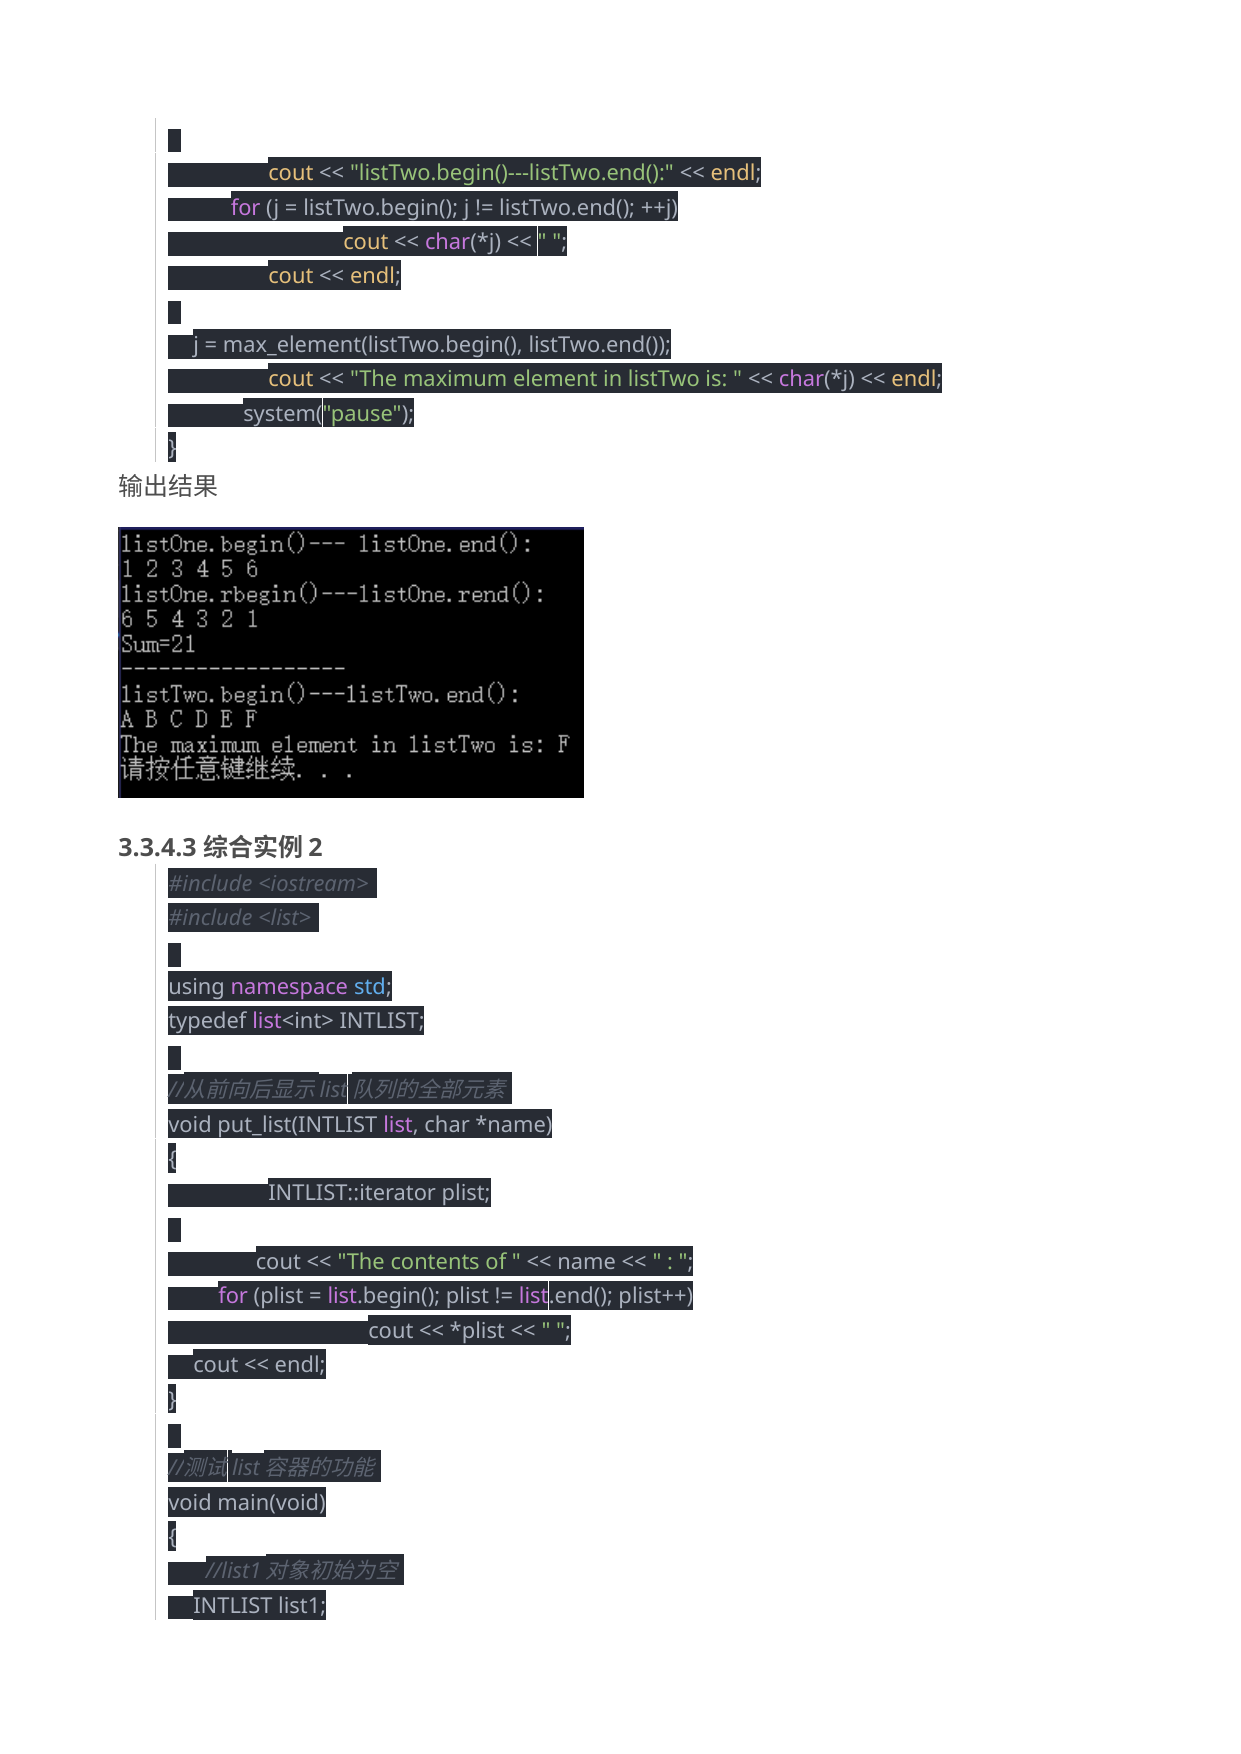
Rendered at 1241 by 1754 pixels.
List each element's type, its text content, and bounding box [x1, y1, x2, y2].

text //测试list容器的功能 [156, 1448, 1122, 1482]
picture [118, 527, 584, 798]
text [118, 1585, 155, 1620]
text void put_list(INTLIST list, char *name) [156, 1104, 1122, 1138]
text [118, 1001, 155, 1035]
text [118, 1448, 155, 1482]
text cout << *plist << " "; [156, 1310, 1122, 1345]
text INTLIST list1; [156, 1585, 1122, 1620]
text cout << "The maximum element in listTwo is: " << char(*j) << endl; [156, 359, 1122, 393]
text [118, 1482, 155, 1517]
text { [156, 1138, 1122, 1173]
text [118, 187, 155, 221]
text INTLIST::iterator plist; [156, 1173, 1122, 1207]
text cout << endl; [156, 256, 1122, 290]
text typedef list<int> INTLIST; [156, 1001, 1122, 1035]
text cout << "listTwo.begin()---listTwo.end():" << endl; [156, 152, 1122, 187]
text [118, 1310, 155, 1345]
text [118, 1345, 155, 1379]
text [118, 1104, 155, 1138]
text //list1对象初始为空 [156, 1551, 1122, 1585]
text } [156, 427, 1122, 462]
text [118, 152, 155, 187]
text cout << endl; [156, 1345, 1122, 1379]
text 输出结果 [118, 462, 1122, 502]
text [118, 1173, 155, 1207]
text [118, 898, 155, 932]
text 3.3.4.3 综合实例2 [118, 823, 1122, 863]
text [118, 256, 155, 290]
text cout << char(*j) << " "; [156, 221, 1122, 256]
text #include <list> [156, 898, 1122, 932]
text //从前向后显示list队列的全部元素 [156, 1070, 1122, 1104]
text [118, 1242, 155, 1276]
text [118, 1070, 155, 1104]
text { [156, 1517, 1122, 1551]
text void main(void) [156, 1482, 1122, 1517]
text [118, 221, 155, 256]
text [118, 1276, 155, 1310]
text [118, 1379, 155, 1413]
text [118, 1551, 155, 1585]
text using namespace std; [156, 967, 1122, 1001]
text j = max_element(listTwo.begin(), listTwo.end()); [156, 324, 1122, 359]
text [118, 1138, 155, 1173]
text cout << "The contents of " << name << " : "; [156, 1242, 1122, 1276]
text [118, 1517, 155, 1551]
text for (j = listTwo.begin(); j != listTwo.end(); ++j) [156, 187, 1122, 221]
text [118, 393, 155, 427]
text } [156, 1379, 1122, 1413]
text for (plist = list.begin(); plist != list.end(); plist++) [156, 1276, 1122, 1310]
text [118, 967, 155, 1001]
text system("pause"); [156, 393, 1122, 427]
text [118, 324, 155, 359]
text #include <iostream> [156, 863, 1122, 898]
text [118, 863, 155, 898]
text [118, 427, 155, 462]
